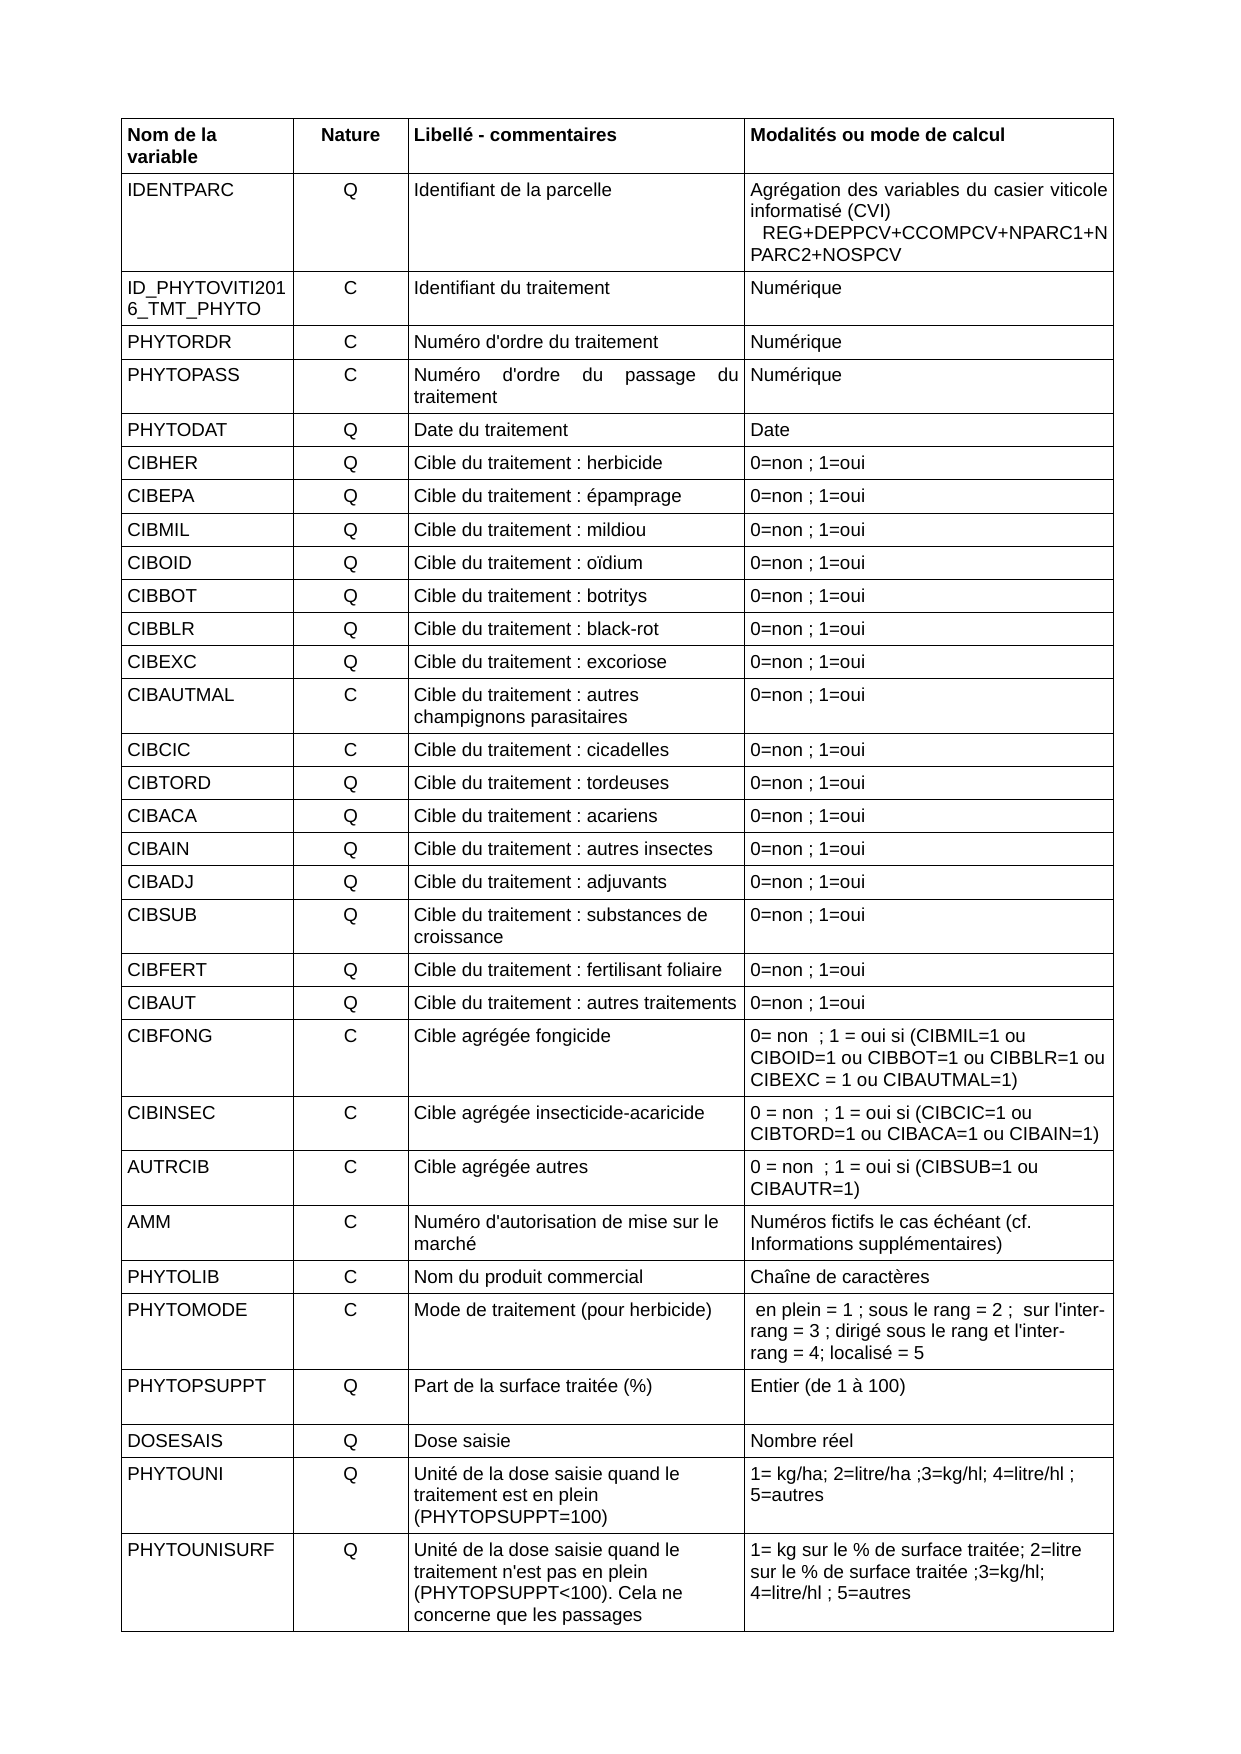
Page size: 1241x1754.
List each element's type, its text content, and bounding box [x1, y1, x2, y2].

table_cell 0=non ; 1=oui [745, 646, 1113, 678]
table_cell 0=non ; 1=oui [745, 679, 1113, 733]
table_cell Cible du traitement : mildiou [409, 514, 744, 546]
table_cell Part de la surface traitée (%) [409, 1370, 744, 1424]
table_cell 1= kg/ha; 2=litre/ha ;3=kg/hl; 4=litre/hl ; 5=autres [745, 1458, 1113, 1533]
table_cell CIBAUT [122, 987, 293, 1019]
table_header Libellé - commentaires [409, 119, 744, 173]
table_cell Date du traitement [409, 414, 744, 446]
table_cell Q [294, 1425, 408, 1457]
table_cell PHYTODAT [122, 414, 293, 446]
table_cell AMM [122, 1206, 293, 1260]
table_cell Cible du traitement : autres traitements [409, 987, 744, 1019]
table_cell Numéro d'ordre du traitement [409, 326, 744, 358]
table_cell AUTRCIB [122, 1151, 293, 1205]
table_cell DOSESAIS [122, 1425, 293, 1457]
table_cell Cible du traitement : excoriose [409, 646, 744, 678]
table_cell PHYTOUNI [122, 1458, 293, 1533]
table_cell Numéros fictifs le cas échéant (cf. Informations supplémentaires) [745, 1206, 1113, 1260]
table_cell 0=non ; 1=oui [745, 580, 1113, 612]
table_cell PHYTOMODE [122, 1294, 293, 1369]
table_cell Q [294, 613, 408, 645]
table_cell Entier (de 1 à 100) [745, 1370, 1113, 1424]
table_cell Q [294, 514, 408, 546]
table_cell PHYTOPSUPPT [122, 1370, 293, 1424]
table_cell Cible du traitement : autres insectes [409, 833, 744, 865]
table_cell CIBCIC [122, 734, 293, 766]
table_cell Q [294, 414, 408, 446]
table_cell CIBBLR [122, 613, 293, 645]
table_cell 0=non ; 1=oui [745, 447, 1113, 479]
table_cell en plein = 1 ; sous le rang = 2 ; sur l'inter-rang = 3 ; dirigé sous le rang et l'inter-rang = 4; localisé = 5 [745, 1294, 1113, 1369]
table_cell 0=non ; 1=oui [745, 866, 1113, 898]
table_cell Q [294, 547, 408, 579]
table_cell Cible du traitement : épamprage [409, 480, 744, 512]
table_cell CIBEXC [122, 646, 293, 678]
table_cell Identifiant du traitement [409, 272, 744, 325]
table_cell CIBACA [122, 800, 293, 832]
table_cell CIBINSEC [122, 1097, 293, 1150]
table_cell PHYTOPASS [122, 360, 293, 413]
table_header Modalités ou mode de calcul [745, 119, 1113, 173]
table_cell 0=non ; 1=oui [745, 987, 1113, 1019]
table_cell C [294, 272, 408, 325]
table_cell Cible du traitement : adjuvants [409, 866, 744, 898]
table_cell Cible agrégée insecticide-acaricide [409, 1097, 744, 1150]
table_cell Mode de traitement (pour herbicide) [409, 1294, 744, 1369]
table_cell Numéro d'autorisation de mise sur le marché [409, 1206, 744, 1260]
table_cell Date [745, 414, 1113, 446]
table_cell 1= kg sur le % de surface traitée; 2=litre sur le % de surface traitée ;3=kg/hl; 4=litre/hl ; 5=autres [745, 1534, 1113, 1631]
table_cell 0=non ; 1=oui [745, 734, 1113, 766]
table_cell Cible du traitement : herbicide [409, 447, 744, 479]
table_cell C [294, 1097, 408, 1150]
table_cell 0=non ; 1=oui [745, 767, 1113, 799]
table_cell Q [294, 767, 408, 799]
table_cell Q [294, 866, 408, 898]
table_cell Chaîne de caractères [745, 1261, 1113, 1293]
table_cell Q [294, 174, 408, 271]
table_cell CIBOID [122, 547, 293, 579]
table_cell CIBHER [122, 447, 293, 479]
table_cell Q [294, 480, 408, 512]
table_cell IDENTPARC [122, 174, 293, 271]
table_cell Cible du traitement : oïdium [409, 547, 744, 579]
table_cell Q [294, 580, 408, 612]
table_cell 0=non ; 1=oui [745, 480, 1113, 512]
table_cell C [294, 1151, 408, 1205]
table_cell 0 = non ; 1 = oui si (CIBSUB=1 ou CIBAUTR=1) [745, 1151, 1113, 1205]
table_cell Identifiant de la parcelle [409, 174, 744, 271]
table_cell 0=non ; 1=oui [745, 800, 1113, 832]
table_cell 0=non ; 1=oui [745, 613, 1113, 645]
table_cell C [294, 360, 408, 413]
table_cell CIBADJ [122, 866, 293, 898]
table_cell ID_PHYTOVITI2016_TMT_PHYTO [122, 272, 293, 325]
table_cell C [294, 1020, 408, 1096]
table_cell C [294, 679, 408, 733]
table_cell Cible du traitement : black-rot [409, 613, 744, 645]
table_cell 0=non ; 1=oui [745, 954, 1113, 986]
table_header Nature [294, 119, 408, 173]
table_cell Cible du traitement : autres champignons parasitaires [409, 679, 744, 733]
table_cell Q [294, 646, 408, 678]
table_cell PHYTORDR [122, 326, 293, 358]
table_cell Q [294, 987, 408, 1019]
table_cell 0=non ; 1=oui [745, 514, 1113, 546]
table_cell Cible du traitement : substances de croissance [409, 900, 744, 953]
table_cell 0=non ; 1=oui [745, 547, 1113, 579]
table_cell Nombre réel [745, 1425, 1113, 1457]
table_cell CIBSUB [122, 900, 293, 953]
table_cell Q [294, 1370, 408, 1424]
table_cell Unité de la dose saisie quand le traitement est en plein (PHYTOPSUPPT=100) [409, 1458, 744, 1533]
table_cell Cible du traitement : botritys [409, 580, 744, 612]
table_cell C [294, 734, 408, 766]
table_cell CIBFERT [122, 954, 293, 986]
table_cell PHYTOLIB [122, 1261, 293, 1293]
table_cell Q [294, 900, 408, 953]
table_cell Q [294, 447, 408, 479]
table_cell Q [294, 1458, 408, 1533]
table_header Nom de la variable [122, 119, 293, 173]
table_cell Nom du produit commercial [409, 1261, 744, 1293]
table_cell CIBEPA [122, 480, 293, 512]
table_cell CIBTORD [122, 767, 293, 799]
table_cell Q [294, 800, 408, 832]
table_cell C [294, 326, 408, 358]
table_cell 0 = non ; 1 = oui si (CIBCIC=1 ou CIBTORD=1 ou CIBACA=1 ou CIBAIN=1) [745, 1097, 1113, 1150]
table_cell Q [294, 1534, 408, 1631]
table_cell Cible du traitement : cicadelles [409, 734, 744, 766]
table_cell CIBAIN [122, 833, 293, 865]
table_cell Dose saisie [409, 1425, 744, 1457]
table_cell CIBMIL [122, 514, 293, 546]
table_cell Cible du traitement : acariens [409, 800, 744, 832]
table_cell 0= non ; 1 = oui si (CIBMIL=1 ou CIBOID=1 ou CIBBOT=1 ou CIBBLR=1 ou CIBEXC = 1 ou CIBAUTMAL=1) [745, 1020, 1113, 1096]
table_cell CIBAUTMAL [122, 679, 293, 733]
table_cell C [294, 1261, 408, 1293]
table_cell Numérique [745, 326, 1113, 358]
table_cell C [294, 1206, 408, 1260]
table_cell Cible du traitement : tordeuses [409, 767, 744, 799]
table_cell 0=non ; 1=oui [745, 900, 1113, 953]
table_cell Q [294, 833, 408, 865]
table_cell CIBFONG [122, 1020, 293, 1096]
table_cell Cible agrégée fongicide [409, 1020, 744, 1096]
table_cell Numérique [745, 360, 1113, 413]
table_cell 0=non ; 1=oui [745, 833, 1113, 865]
table_cell Unité de la dose saisie quand le traitement n'est pas en plein (PHYTOPSUPPT<100). Cela ne concerne que les passages [409, 1534, 744, 1631]
table_cell Agrégation des variables du casier viticole informatisé (CVI) REG+DEPPCV+CCOMPCV+NPARC1+NPARC2+NOSPCV [745, 174, 1113, 271]
table_cell PHYTOUNISURF [122, 1534, 293, 1631]
table_cell Cible agrégée autres [409, 1151, 744, 1205]
table_cell Q [294, 954, 408, 986]
table_cell CIBBOT [122, 580, 293, 612]
table_cell C [294, 1294, 408, 1369]
table_cell Numéro d'ordre du passage du traitement [409, 360, 744, 413]
table_cell Numérique [745, 272, 1113, 325]
table_cell Cible du traitement : fertilisant foliaire [409, 954, 744, 986]
